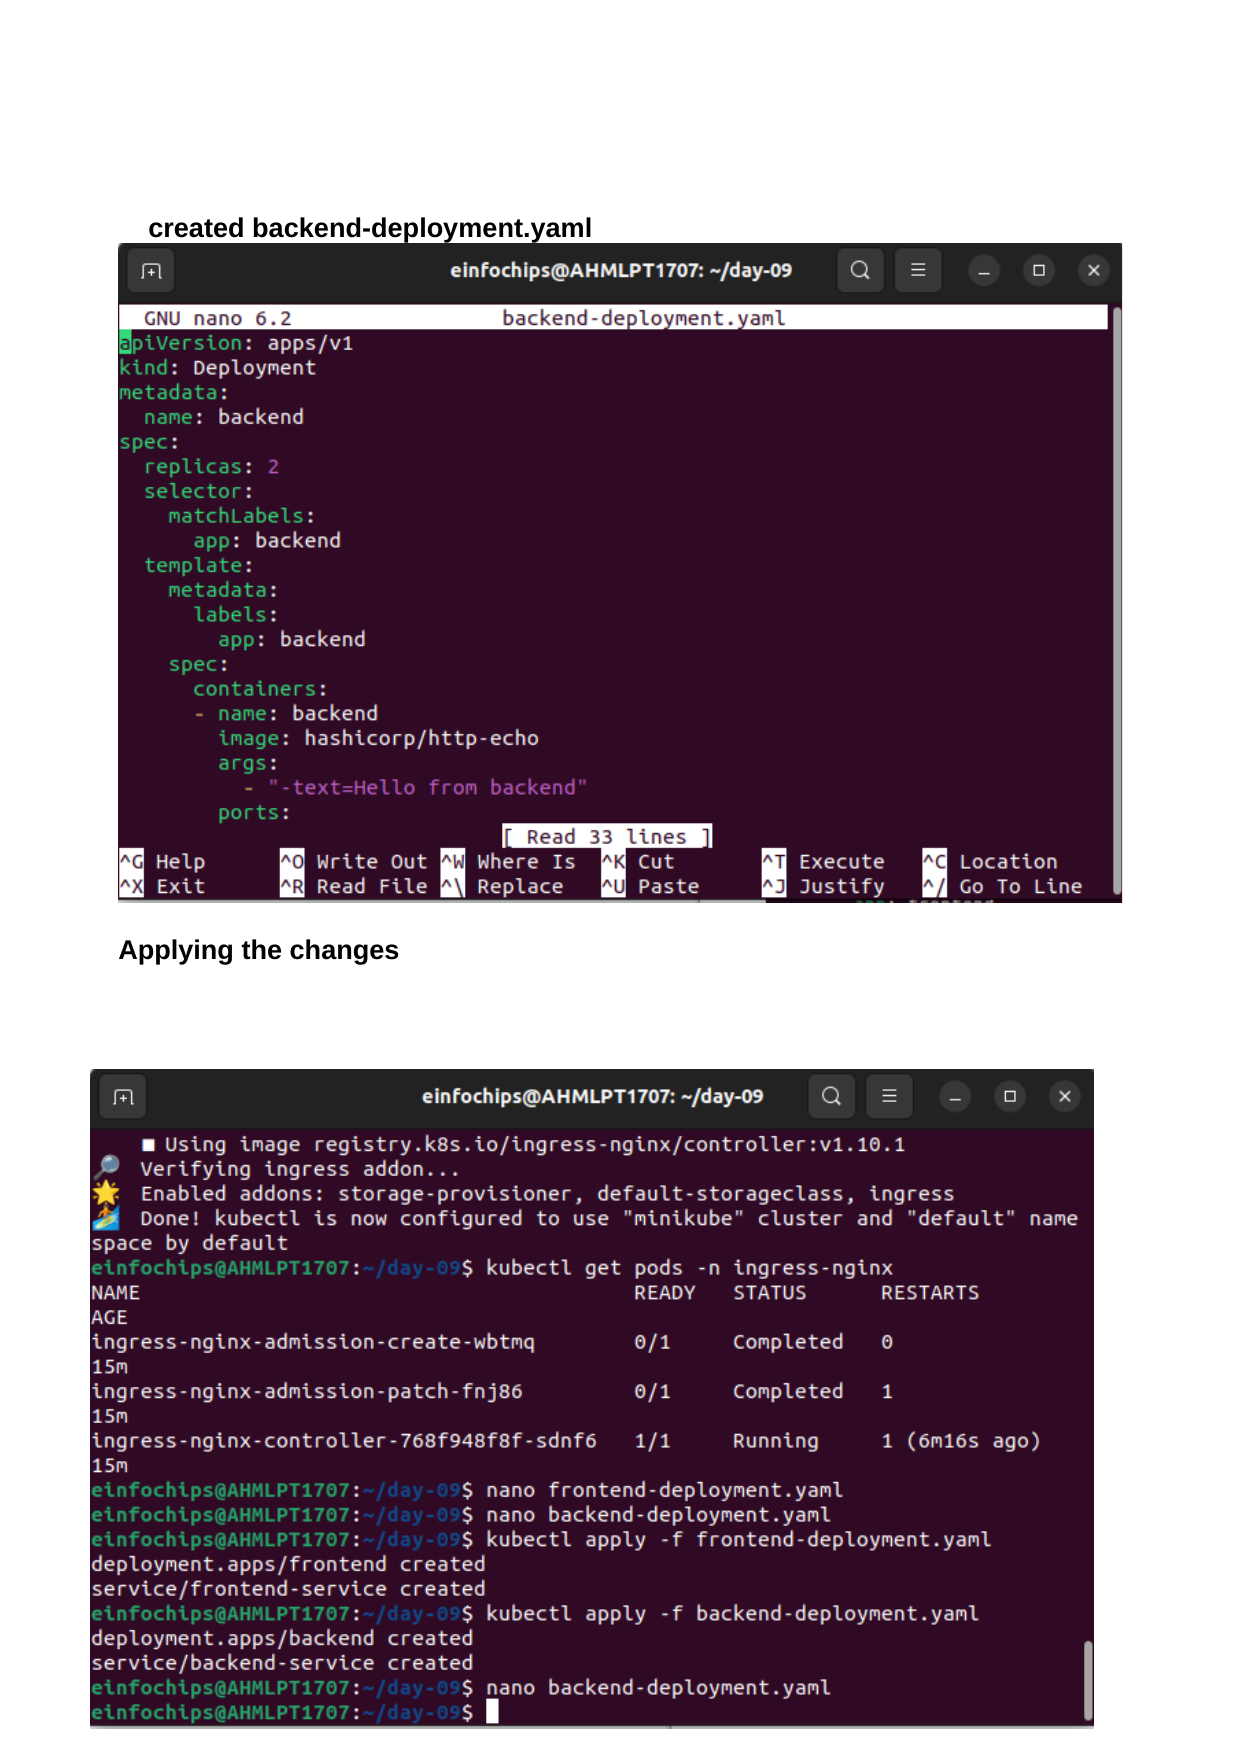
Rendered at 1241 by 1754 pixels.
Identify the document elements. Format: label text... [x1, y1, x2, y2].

text Applying the changes [118, 934, 1122, 965]
picture [90, 1069, 1094, 1729]
text created backend-deployment.yaml [118, 212, 1122, 243]
picture [118, 243, 1123, 903]
